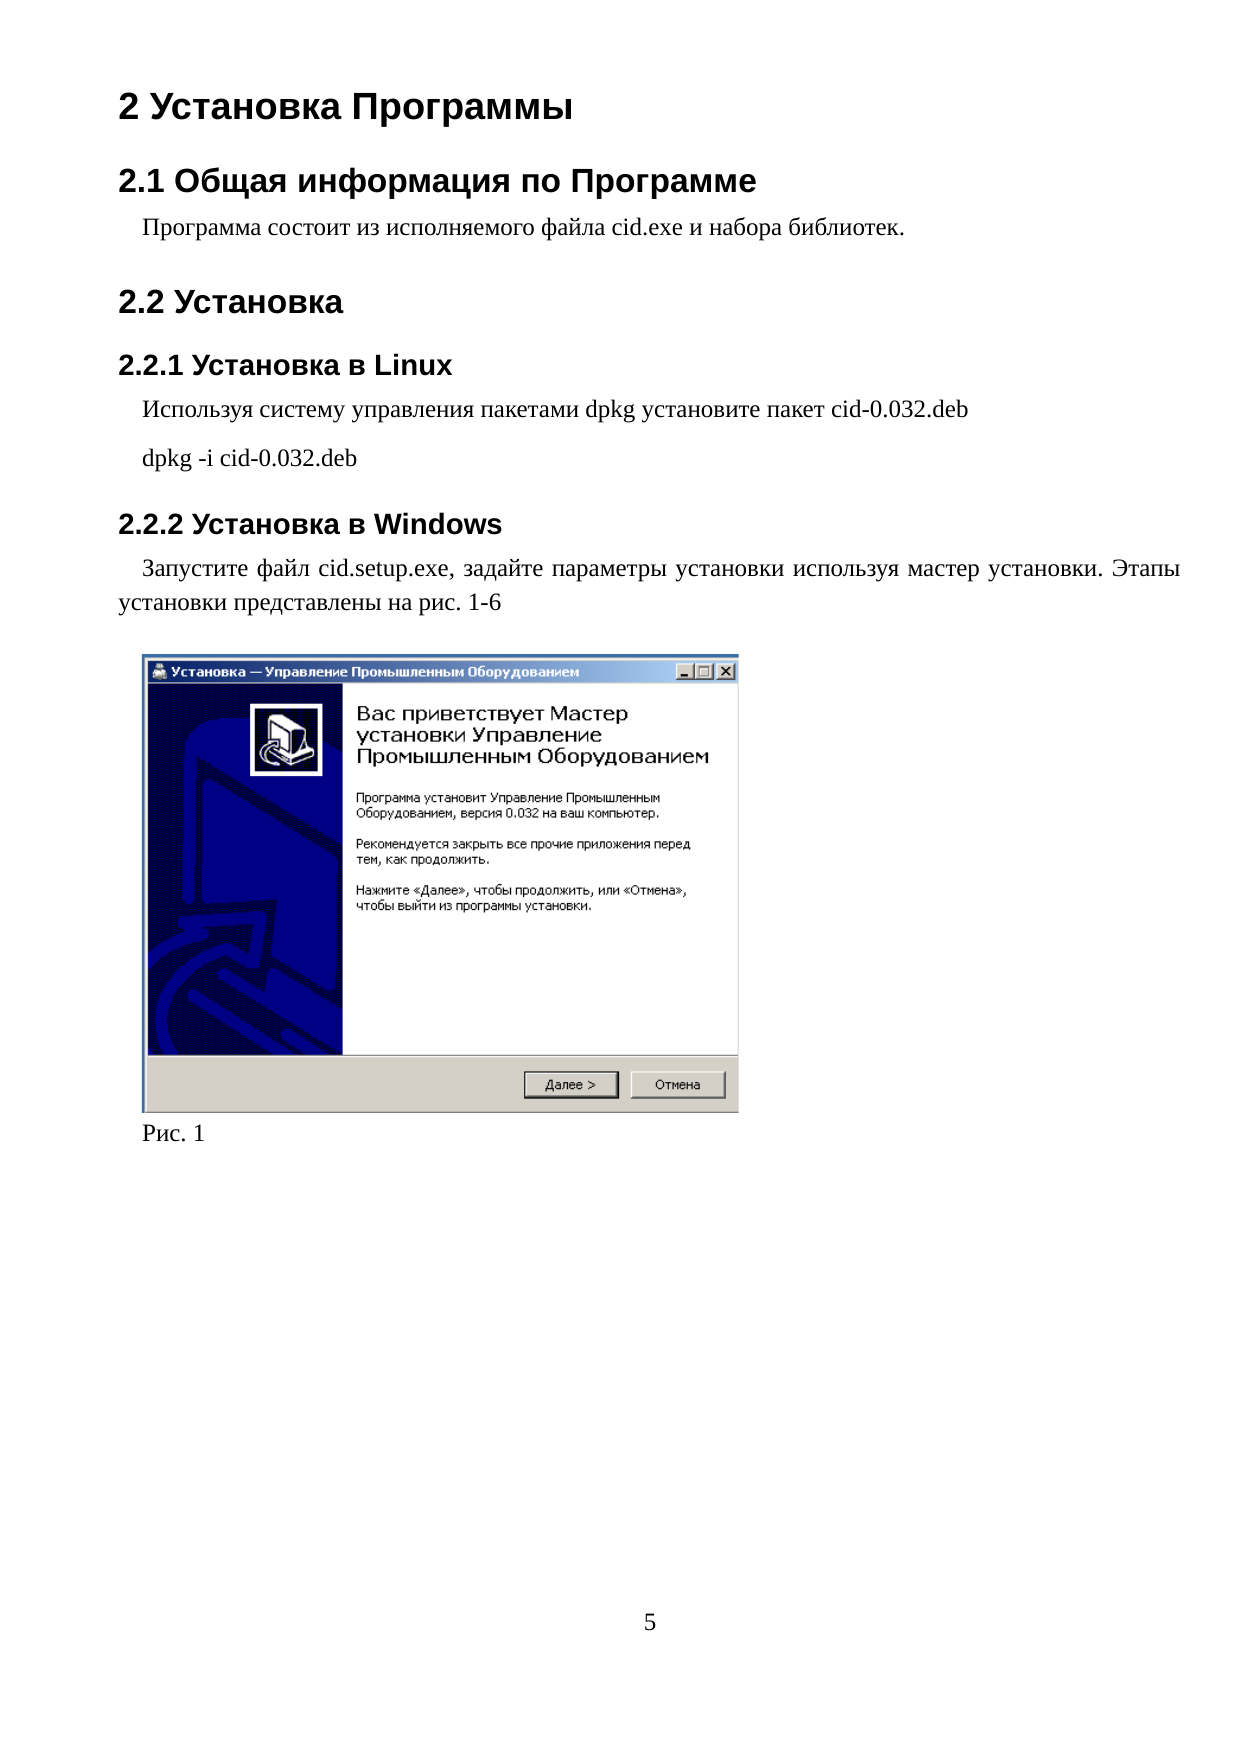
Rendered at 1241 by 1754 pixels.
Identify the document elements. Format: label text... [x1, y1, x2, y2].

picture [141, 654, 739, 1113]
subtitle 2.2.1 Установка в Linux [118, 348, 1181, 382]
subtitle 2.1 Общая информация по Программе [118, 161, 1181, 200]
text Рис. 1 [118, 1118, 1181, 1147]
text Программа состоит из исполняемого файла cid.exe и набора библиотек. [118, 212, 1181, 241]
subtitle 2 Установка Программы [118, 84, 1181, 128]
subtitle 2.2 Установка [118, 282, 1181, 321]
text Используя систему управления пакетами dpkg установите пакет cid-0.032.deb [118, 394, 1181, 423]
text dpkg -i cid-0.032.deb [118, 443, 1181, 472]
text Запустите файл cid.setup.exe, задайте параметры установки используя мастер установки. Этапы установки представлены на рис. 1-6 [118, 553, 1181, 616]
subtitle 2.2.2 Установка в Windows [118, 507, 1181, 541]
